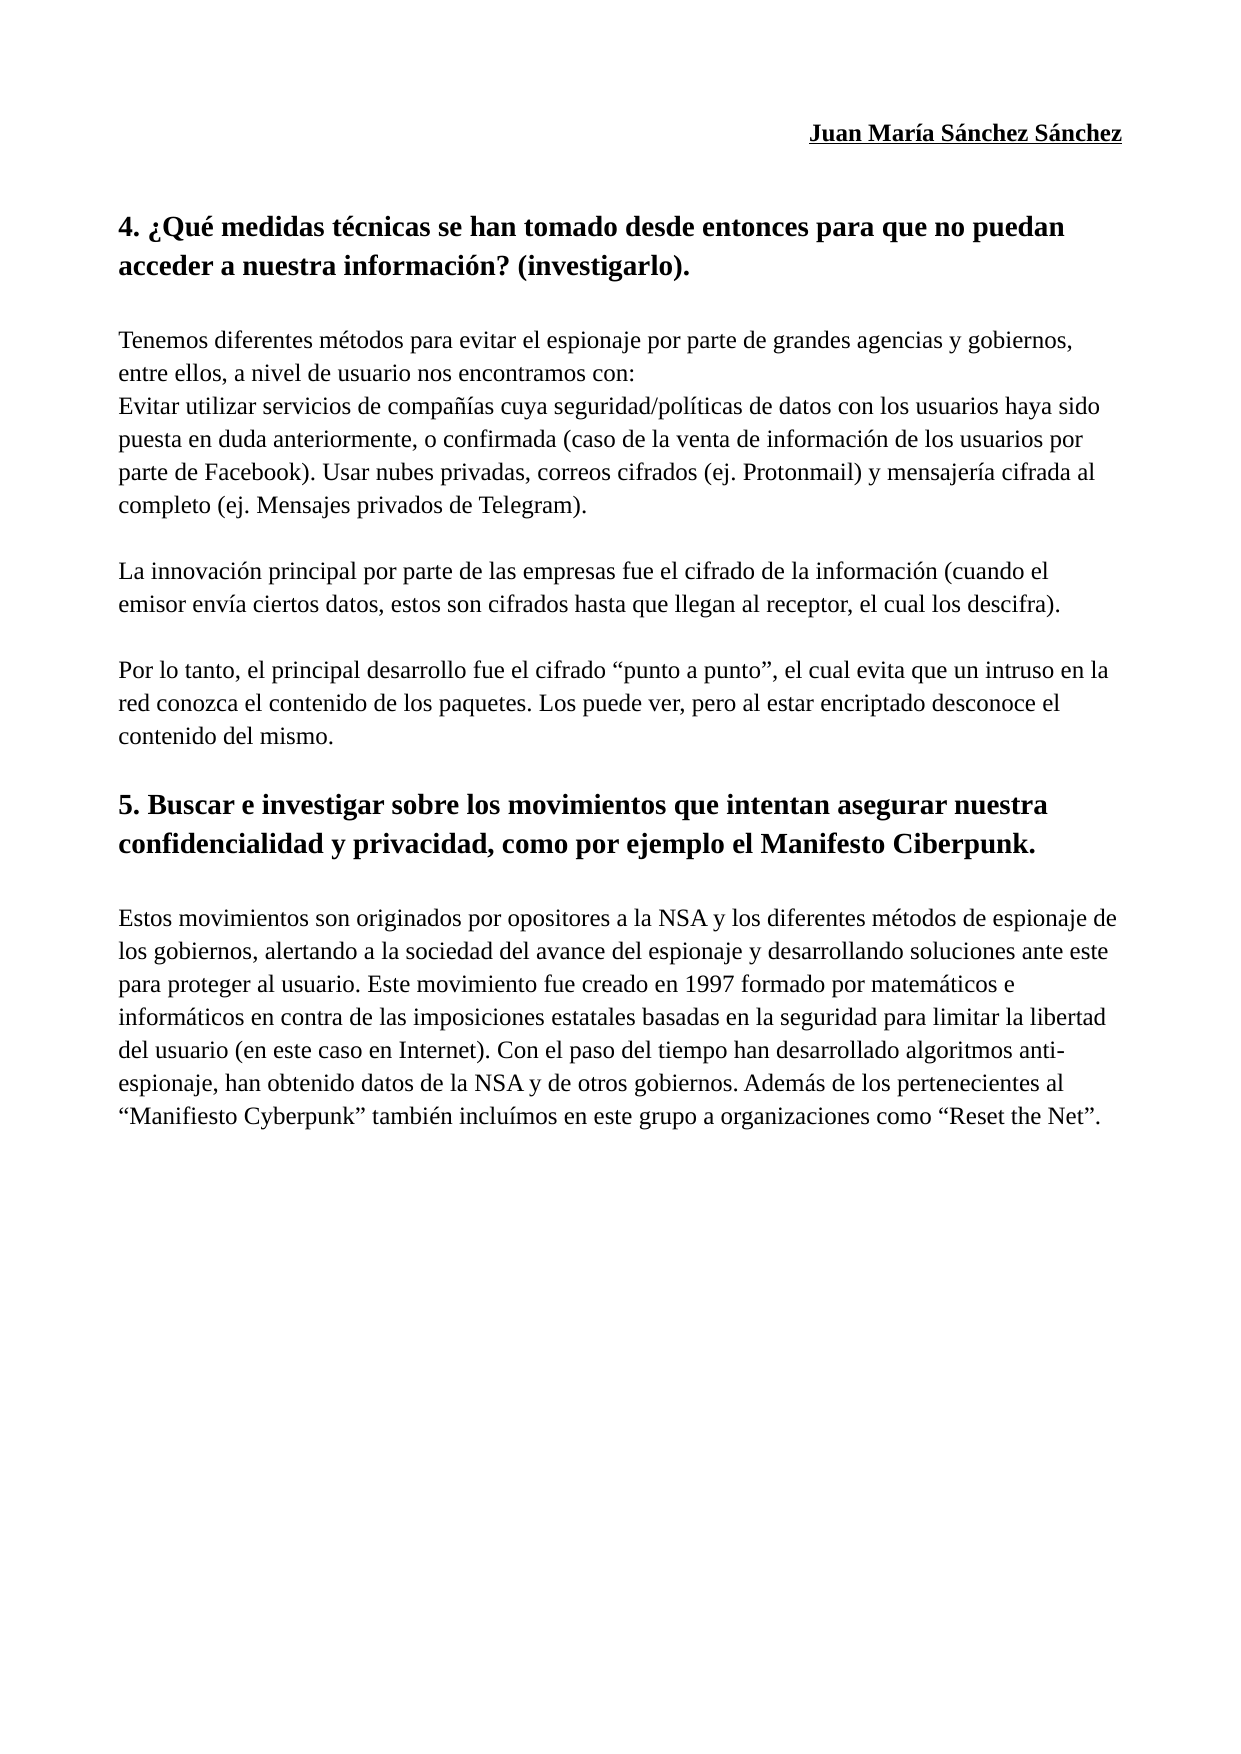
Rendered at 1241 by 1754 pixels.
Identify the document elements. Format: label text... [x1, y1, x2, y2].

text 5. Buscar e investigar sobre los movimientos que intentan asegurar nuestra confidencialidad y privacidad, como por ejemplo el Manifesto Ciberpunk. [118, 787, 1122, 859]
text Estos movimientos son originados por opositores a la NSA y los diferentes métodos de espionaje de los gobiernos, alertando a la sociedad del avance del espionaje y desarrollando soluciones ante este para proteger al usuario. Este movimiento fue creado en 1997 formado por matemáticos e informáticos en contra de las imposiciones estatales basadas en la seguridad para limitar la libertad del usuario (en este caso en Internet). Con el paso del tiempo han desarrollado algoritmos anti-espionaje, han obtenido datos de la NSA y de otros gobiernos. Además de los pertenecientes al “Manifiesto Cyberpunk” también incluímos en este grupo a organizaciones como “Reset the Net”. [118, 903, 1122, 1130]
text La innovación principal por parte de las empresas fue el cifrado de la información (cuando el emisor envía ciertos datos, estos son cifrados hasta que llegan al receptor, el cual los descifra). [118, 556, 1122, 618]
text Evitar utilizar servicios de compañías cuya seguridad/políticas de datos con los usuarios haya sido puesta en duda anteriormente, o confirmada (caso de la venta de información de los usuarios por parte de Facebook). Usar nubes privadas, correos cifrados (ej. Protonmail) y mensajería cifrada al completo (ej. Mensajes privados de Telegram). [118, 391, 1122, 519]
text 4. ¿Qué medidas técnicas se han tomado desde entonces para que no puedan acceder a nuestra información? (investigarlo). [118, 209, 1122, 281]
text Tenemos diferentes métodos para evitar el espionaje por parte de grandes agencias y gobiernos, entre ellos, a nivel de usuario nos encontramos con: [118, 325, 1122, 387]
text Por lo tanto, el principal desarrollo fue el cifrado “punto a punto”, el cual evita que un intruso en la red conozca el contenido de los paquetes. Los puede ver, pero al estar encriptado desconoce el contenido del mismo. [118, 655, 1122, 750]
